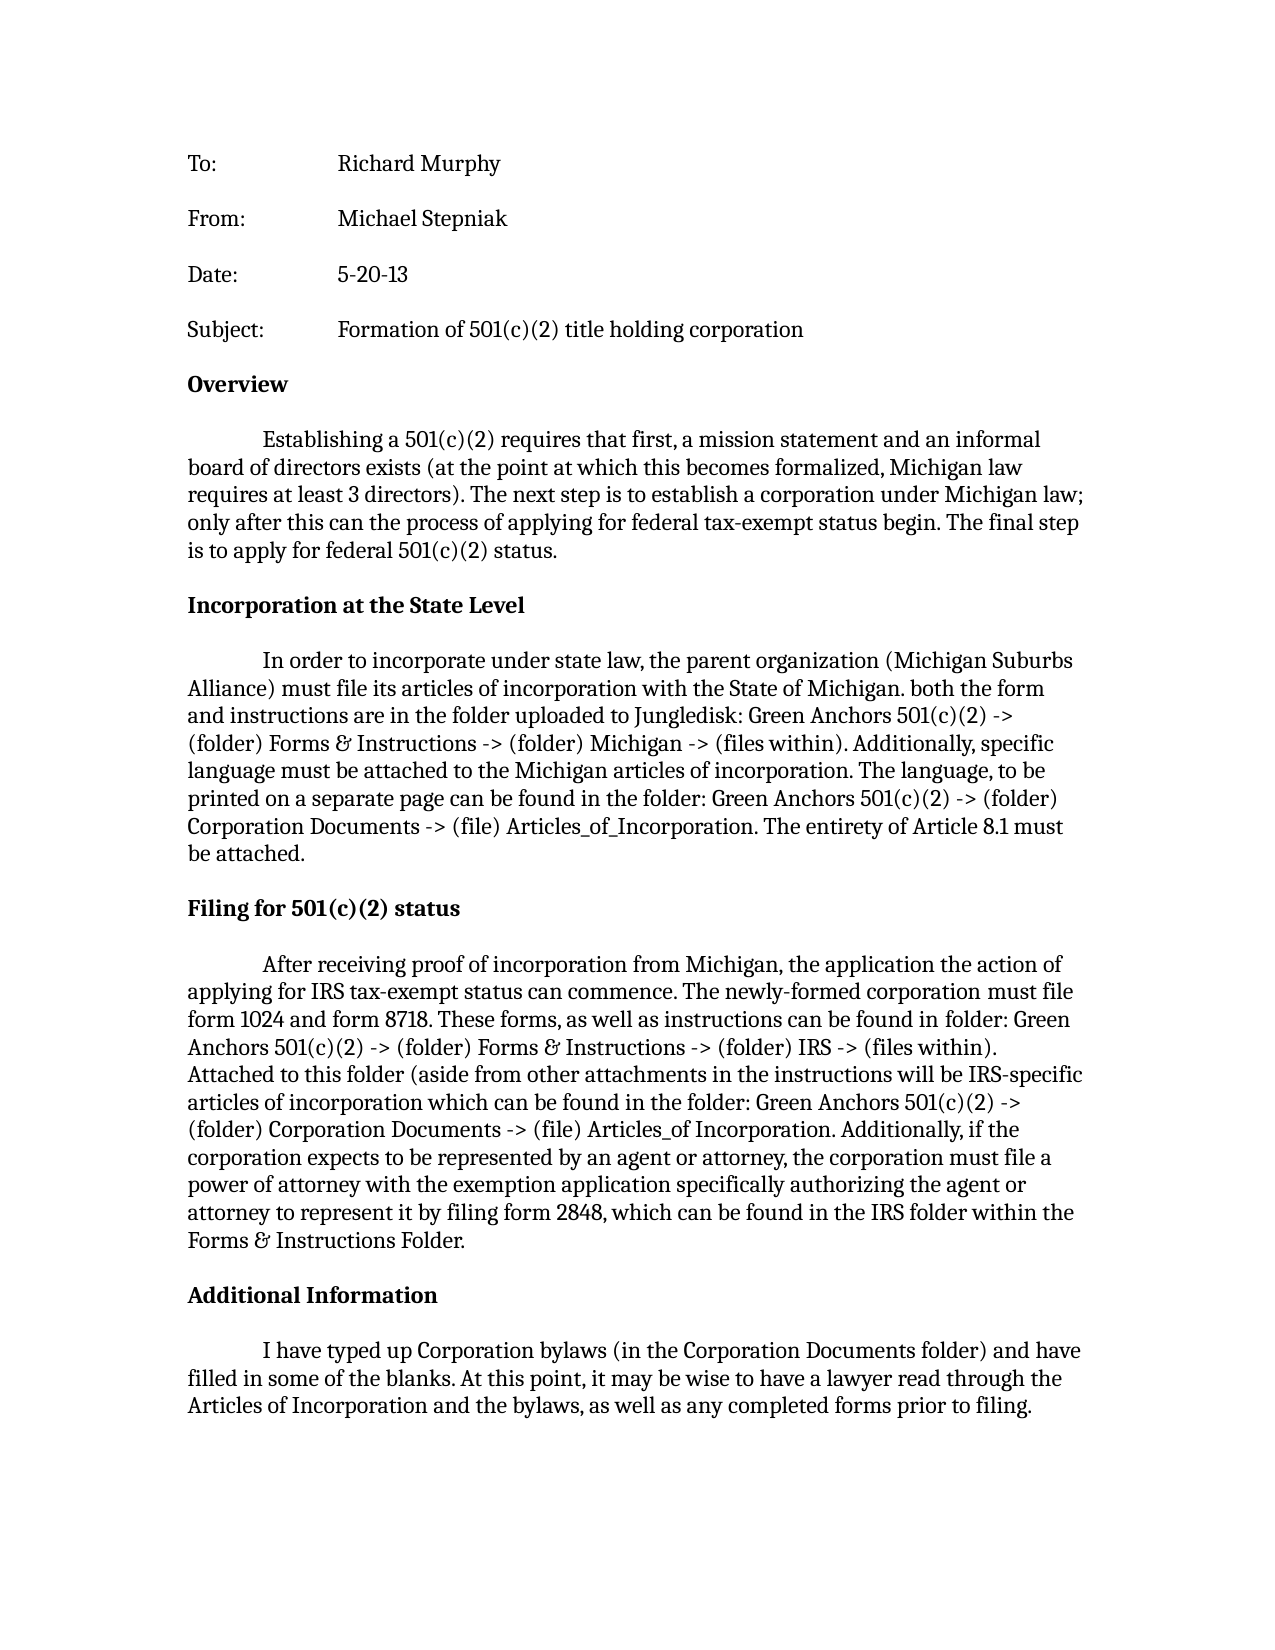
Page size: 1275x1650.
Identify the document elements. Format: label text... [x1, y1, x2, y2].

text Additional Information [187, 1282, 1087, 1309]
text Filing for 501(c)(2) status [187, 895, 1087, 923]
text In order to incorporate under state law, the parent organization (Michigan Suburbs Alliance) must file its articles of incorporation with the State of Michigan. both the form and instructions are in the folder uploaded to Jungledisk: Green Anchors 501(c)(2) -> (folder) Forms & Instructions -> (folder) Michigan -> (files within). Additionally, specific language must be attached to the Michigan articles of incorporation. The language, to be printed on a separate page can be found in the folder: Green Anchors 501(c)(2) -> (folder) Corporation Documents -> (file) Articles_of_Incorporation. The entirety of Article 8.1 must be attached. [187, 647, 1087, 868]
text Incorporation at the State Level [187, 592, 1087, 619]
text Subject: Formation of 501(c)(2) title holding corporation [187, 316, 1087, 343]
text Overview [187, 371, 1087, 398]
text To: Richard Murphy [187, 150, 1087, 178]
text I have typed up Corporation bylaws (in the Corporation Documents folder) and have filled in some of the blanks. At this point, it may be wise to have a lawyer read through the Articles of Incorporation and the bylaws, as well as any completed forms prior to filing. [187, 1337, 1087, 1420]
text Date: 5-20-13 [187, 260, 1087, 288]
text From: Michael Stepniak [187, 205, 1087, 233]
text Establishing a 501(c)(2) requires that first, a mission statement and an informal board of directors exists (at the point at which this becomes formalized, Michigan law requires at least 3 directors). The next step is to establish a corporation under Michigan law; only after this can the process of applying for federal tax-exempt status begin. The final step is to apply for federal 501(c)(2) status. [187, 426, 1087, 564]
text After receiving proof of incorporation from Michigan, the application the action of applying for IRS tax-exempt status can commence. The newly-formed corporation must file form 1024 and form 8718. These forms, as well as instructions can be found in folder: Green Anchors 501(c)(2) -> (folder) Forms & Instructions -> (folder) IRS -> (files within). Attached to this folder (aside from other attachments in the instructions will be IRS-specific articles of incorporation which can be found in the folder: Green Anchors 501(c)(2) -> (folder) Corporation Documents -> (file) Articles_of Incorporation. Additionally, if the corporation expects to be represented by an agent or attorney, the corporation must file a power of attorney with the exemption application specifically authorizing the agent or attorney to represent it by filing form 2848, which can be found in the IRS folder within the Forms & Instructions Folder. [187, 951, 1087, 1254]
